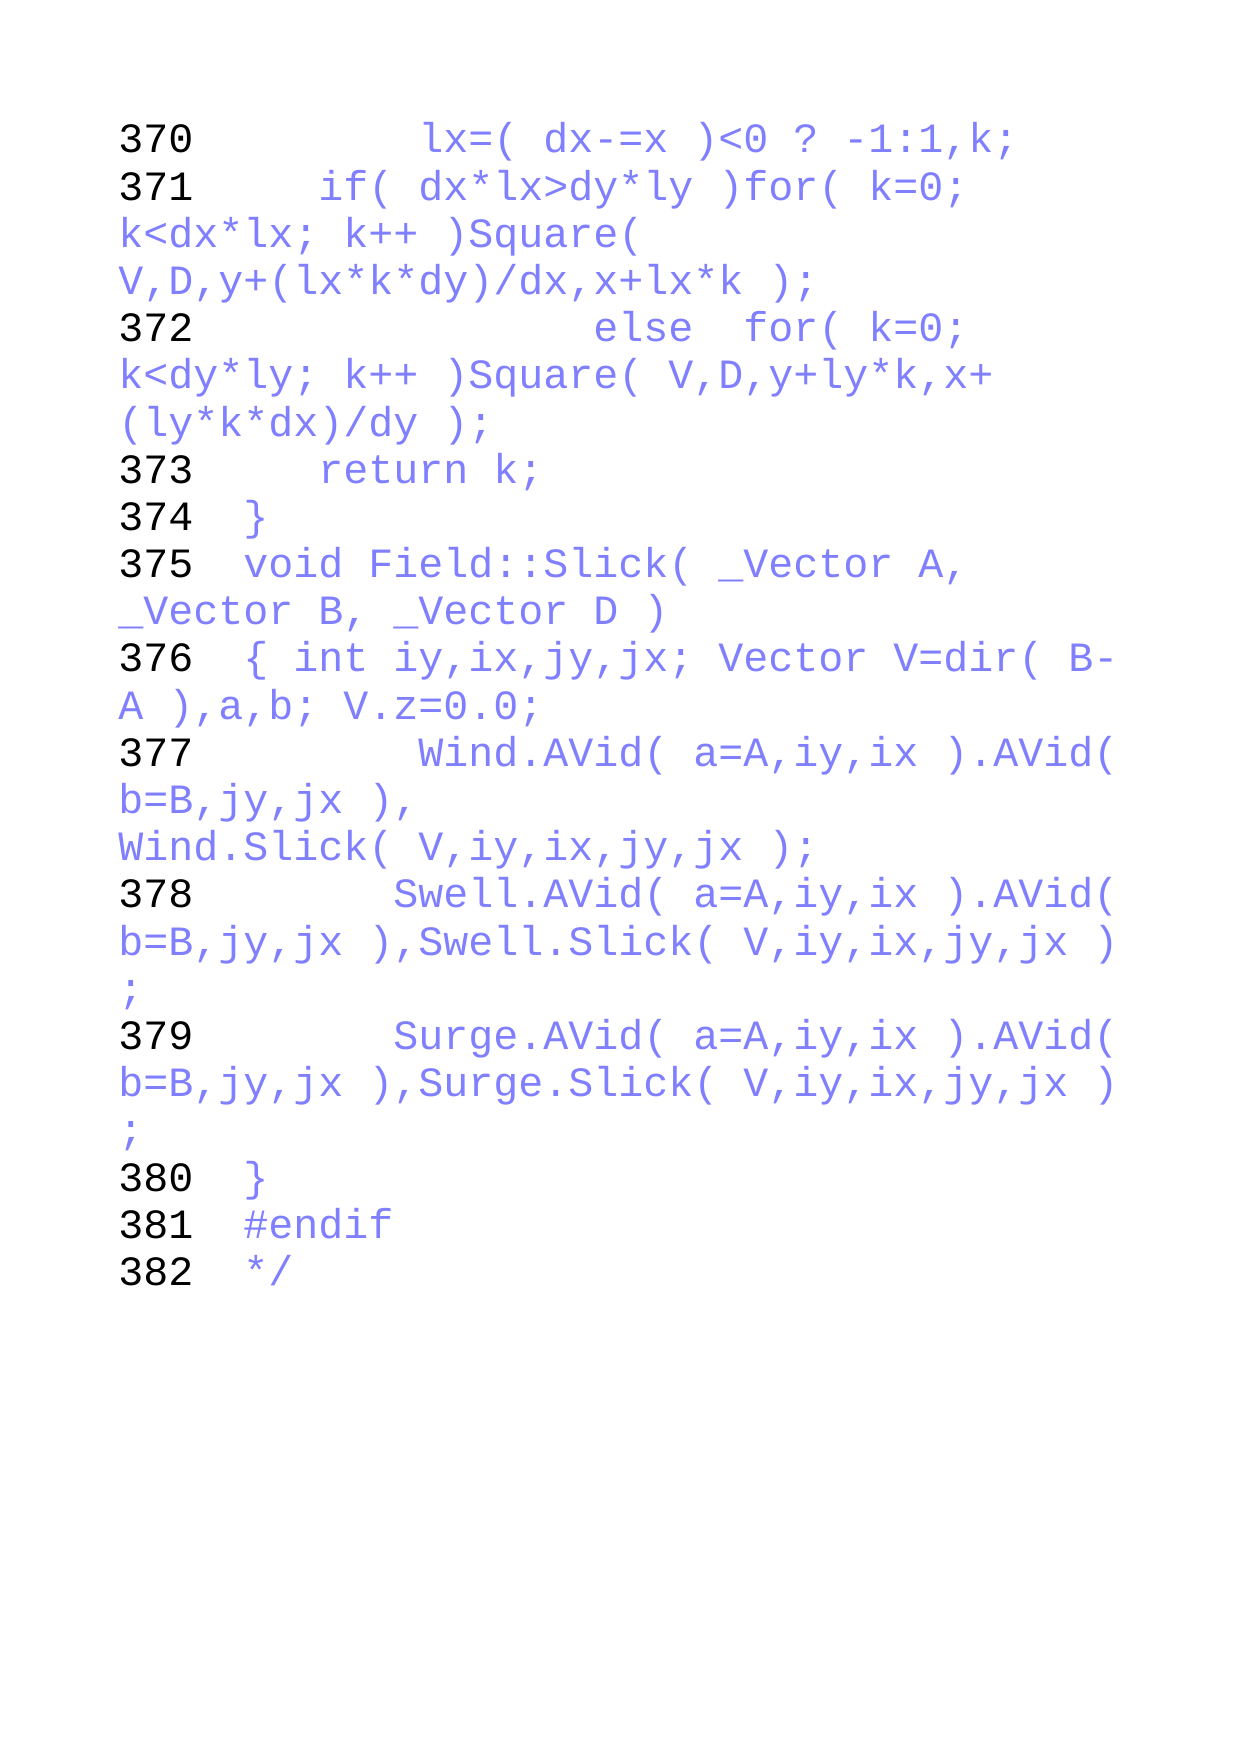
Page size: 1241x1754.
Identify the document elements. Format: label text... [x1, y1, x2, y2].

subtitle 370 lx=( dx-=x )<0 ? -1:1,k; [118, 118, 1122, 165]
subtitle 379 Surge.AVid( a=A,iy,ix ).AVid( b=B,jy,jx ),Surge.Slick( V,iy,ix,jy,jx ); [118, 1015, 1122, 1156]
subtitle 377 Wind.AVid( a=A,iy,ix ).AVid( b=B,jy,jx ), Wind.Slick( V,iy,ix,jy,jx ); [118, 732, 1122, 873]
subtitle 373 return k; [118, 448, 1122, 496]
subtitle 371 if( dx*lx>dy*ly )for( k=0; k<dx*lx; k++ )Square( V,D,y+(lx*k*dy)/dx,x+lx*k ); [118, 165, 1122, 307]
subtitle 382 */ [118, 1251, 1122, 1298]
subtitle 378 Swell.AVid( a=A,iy,ix ).AVid( b=B,jy,jx ),Swell.Slick( V,iy,ix,jy,jx ); [118, 873, 1122, 1015]
subtitle 375 void Field::Slick( _Vector A, _Vector B, _Vector D ) [118, 543, 1122, 637]
subtitle 374 } [118, 496, 1122, 543]
subtitle 380 } [118, 1156, 1122, 1203]
subtitle 381 #endif [118, 1203, 1122, 1251]
subtitle 372 else for( k=0; k<dy*ly; k++ )Square( V,D,y+ly*k,x+(ly*k*dx)/dy ); [118, 307, 1122, 448]
subtitle 376 { int iy,ix,jy,jx; Vector V=dir( B-A ),a,b; V.z=0.0; [118, 637, 1122, 732]
